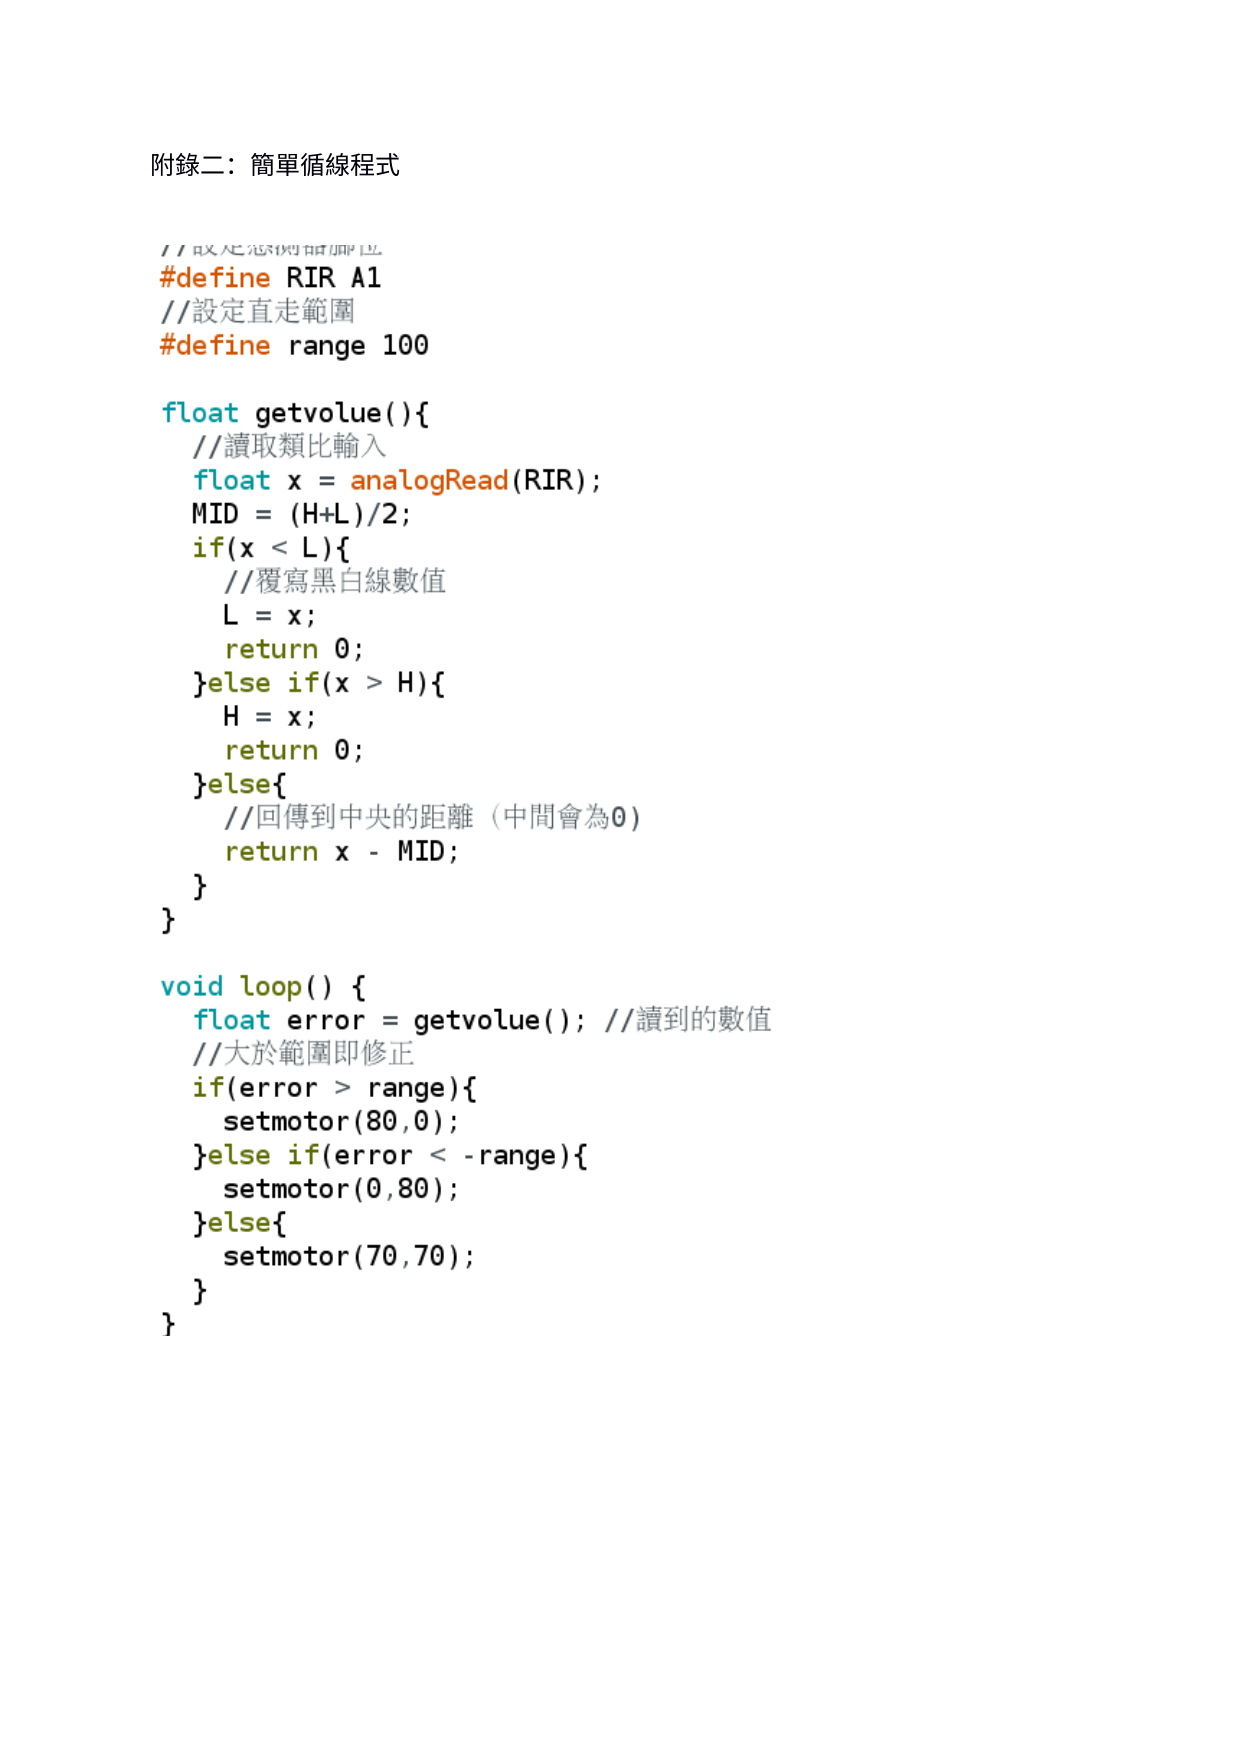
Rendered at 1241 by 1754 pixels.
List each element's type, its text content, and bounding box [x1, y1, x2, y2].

picture [150, 245, 784, 1336]
text 附錄二：簡單循線程式 [150, 150, 1090, 181]
